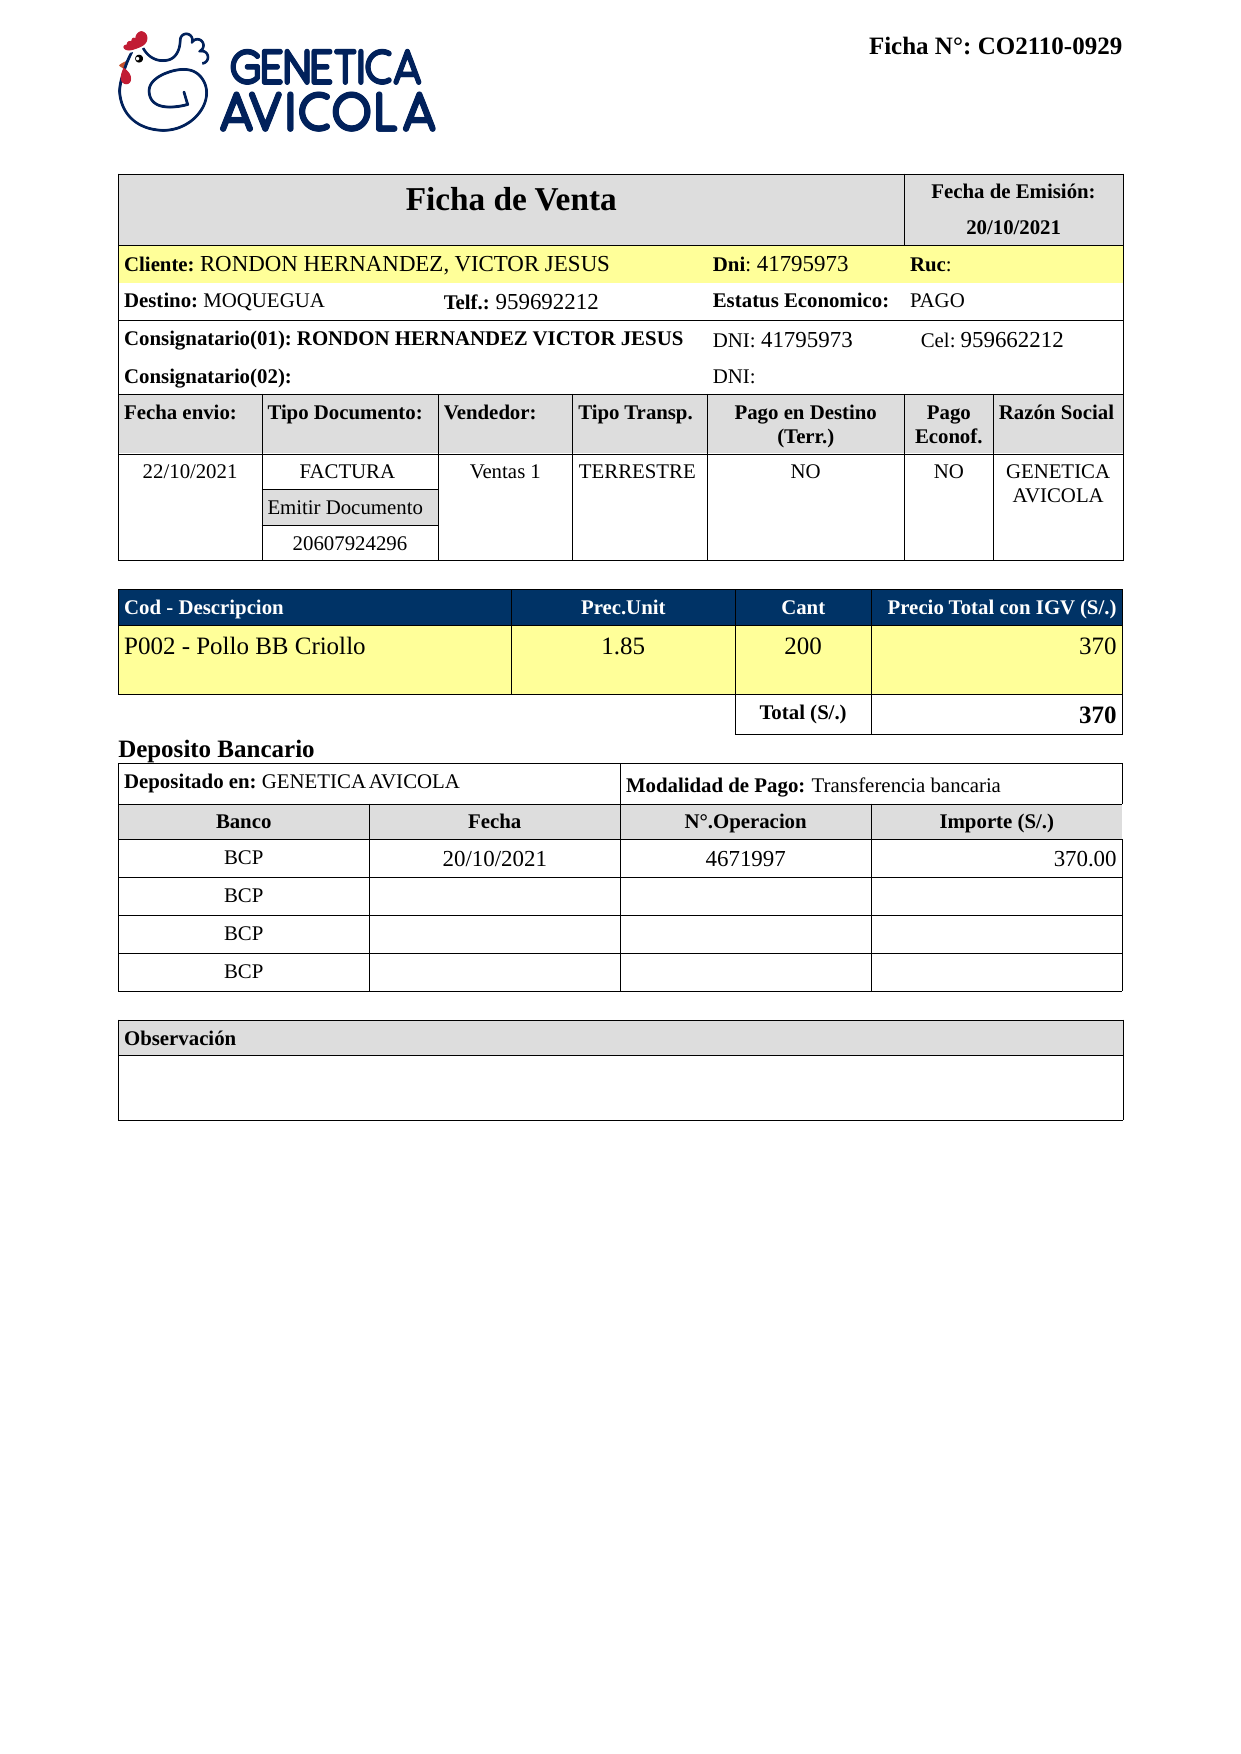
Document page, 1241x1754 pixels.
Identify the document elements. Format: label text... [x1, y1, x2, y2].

table_cell 1.85 [512, 626, 735, 694]
table_cell 370 [872, 626, 1122, 694]
table_cell BCP [119, 878, 369, 915]
table_header Fecha de Emisión: [905, 175, 1123, 209]
table_cell Fecha [370, 805, 620, 839]
table_cell [370, 954, 620, 991]
table_cell Banco [119, 805, 369, 839]
table_cell Consignatario(02): [119, 358, 707, 394]
table_cell Tipo Documento: [263, 395, 438, 453]
table_cell [370, 878, 620, 915]
table_cell NO [708, 455, 904, 560]
table_header Observación [119, 1021, 1123, 1055]
table_cell Ventas 1 [439, 455, 572, 560]
table_header Ficha de Venta [119, 175, 904, 245]
table_cell DNI: 41795973 [707, 321, 915, 358]
table_cell 20/10/2021 [905, 209, 1123, 245]
table_cell Pago en Destino (Terr.) [708, 395, 904, 453]
table_cell Telf.: 959692212 [438, 283, 707, 320]
table_cell Tipo Transp. [573, 395, 707, 453]
table_cell [370, 916, 620, 953]
table_header Modalidad de Pago: Transferencia bancaria [621, 764, 1122, 803]
table_cell NO [905, 455, 993, 560]
table_cell GENETICA AVICOLA [994, 455, 1123, 560]
table_cell Importe (S/.) [872, 805, 1122, 839]
table_cell BCP [119, 954, 369, 991]
table_cell FACTURA [263, 455, 438, 489]
table_cell 370.00 [872, 840, 1122, 877]
table_cell Consignatario(01): RONDON HERNANDEZ VICTOR JESUS [119, 321, 707, 358]
table_cell 22/10/2021 [119, 455, 262, 560]
table_cell [621, 916, 871, 953]
table_header Cant [736, 590, 871, 625]
table_cell Vendedor: [439, 395, 572, 453]
table_cell 370 [872, 695, 1122, 734]
table_cell [872, 916, 1122, 953]
table_cell N°.Operacion [621, 805, 871, 839]
table_cell [872, 878, 1122, 915]
table_header Depositado en: GENETICA AVICOLA [119, 764, 620, 803]
table_cell Total (S/.) [736, 695, 871, 734]
table_cell Dni: 41795973 [707, 246, 904, 283]
table_cell Cliente: RONDON HERNANDEZ, VICTOR JESUS [119, 246, 707, 283]
table_cell [872, 954, 1122, 991]
table_cell 200 [736, 626, 871, 694]
table_cell 20/10/2021 [370, 840, 620, 877]
table_cell 20607924296 [263, 526, 438, 560]
table_cell [621, 878, 871, 915]
table_cell Fecha envio: [119, 395, 262, 453]
table_cell Ruc: [904, 246, 1123, 283]
table_header Precio Total con IGV (S/.) [872, 590, 1122, 625]
table_cell [621, 954, 871, 991]
table_cell Cel: 959662212 [915, 321, 1123, 358]
table_cell P002 - Pollo BB Criollo [119, 626, 511, 694]
table_cell Destino: MOQUEGUA [119, 283, 438, 320]
table_header Cod - Descripcion [119, 590, 511, 625]
table_cell BCP [119, 916, 369, 953]
text Deposito Bancario [118, 734, 1122, 763]
table_cell [118, 695, 511, 734]
table_cell [511, 695, 735, 734]
table_cell DNI: [707, 358, 1123, 394]
table_cell 4671997 [621, 840, 871, 877]
table_cell TERRESTRE [573, 455, 707, 560]
table_cell Pago Econof. [905, 395, 993, 453]
table_header Prec.Unit [512, 590, 735, 625]
table_cell [119, 1056, 1123, 1119]
table_cell BCP [119, 840, 369, 877]
table_cell PAGO [904, 283, 1123, 320]
table_cell Emitir Documento [263, 490, 438, 525]
table_cell Estatus Economico: [707, 283, 904, 320]
table_cell Razón Social [994, 395, 1123, 453]
picture [118, 31, 436, 132]
